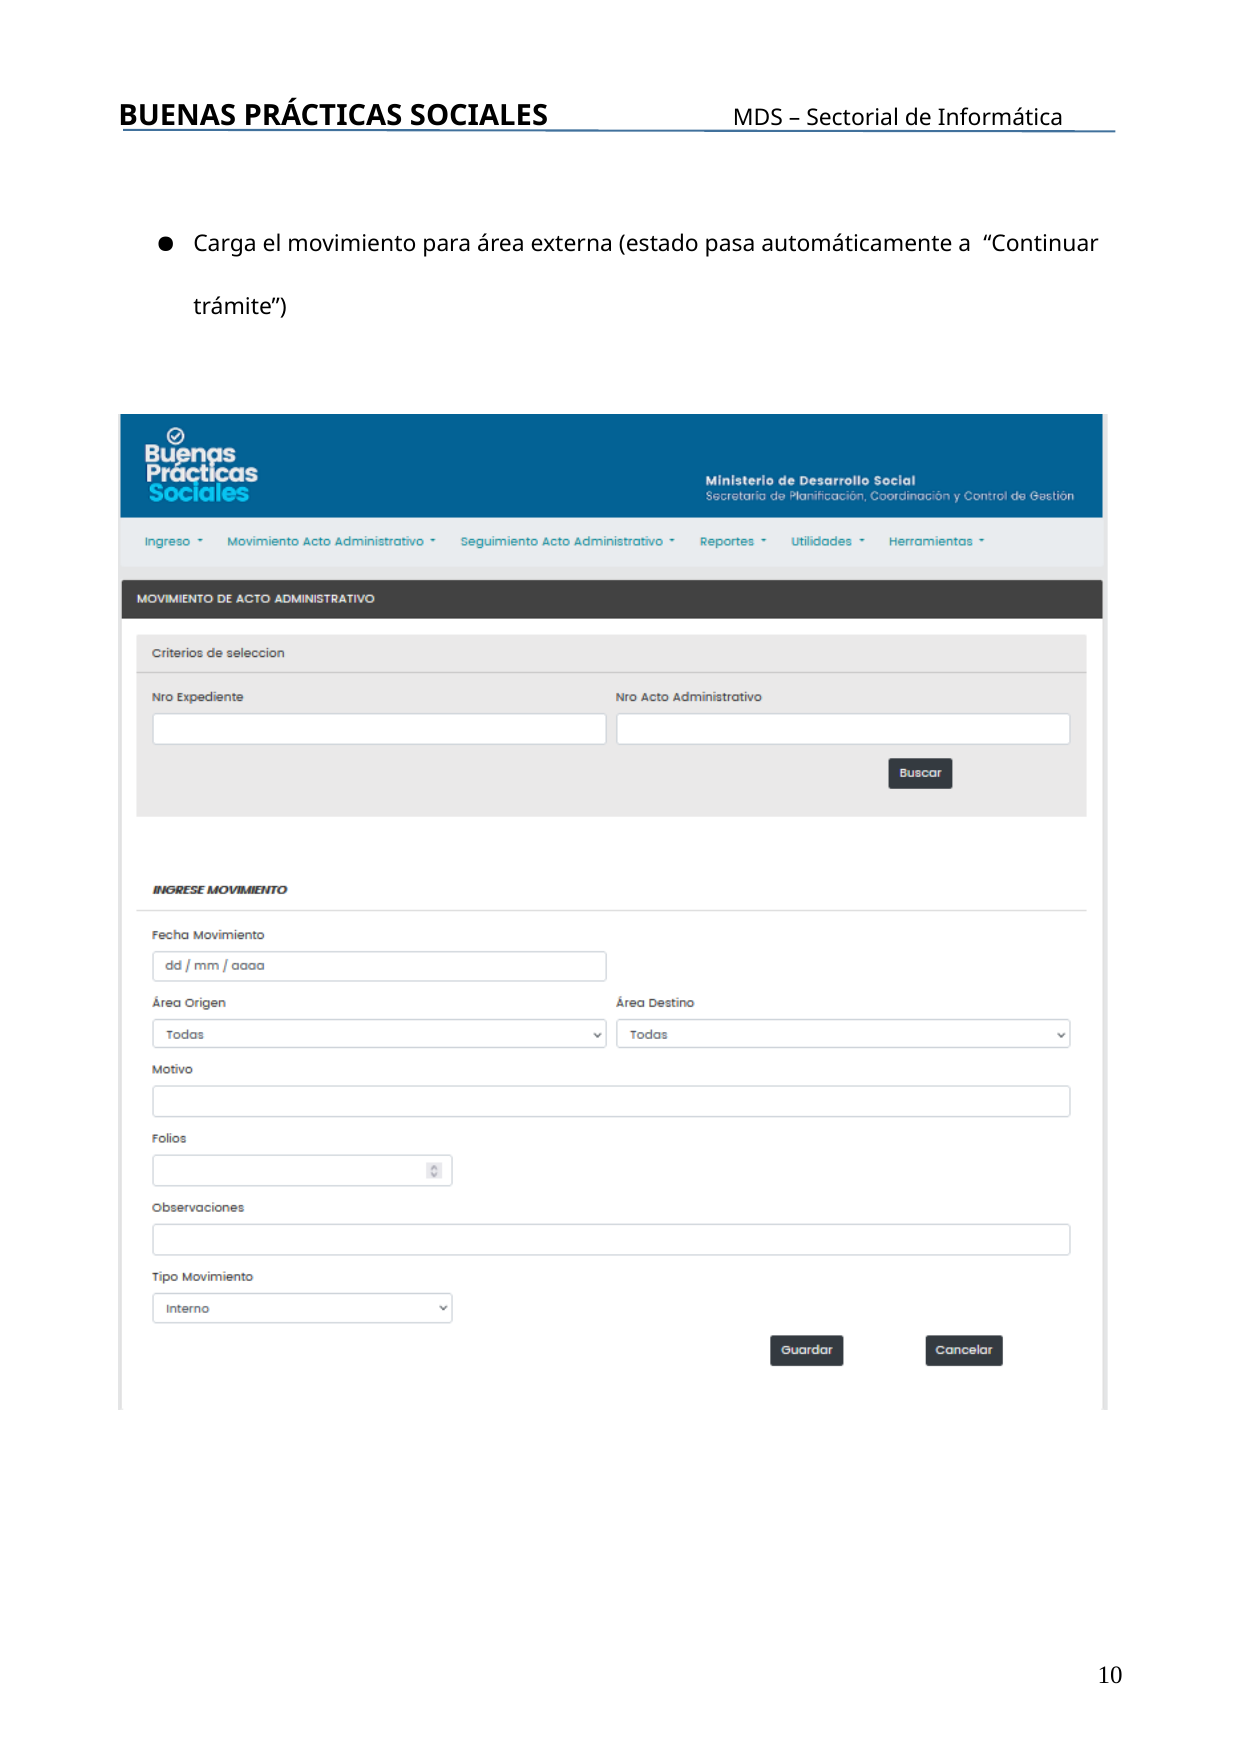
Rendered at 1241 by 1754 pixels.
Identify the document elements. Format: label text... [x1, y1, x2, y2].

picture [118, 414, 1108, 1410]
list Carga el movimiento para área externa (estado pasa automáticamente a “Continuar trámite”) [156, 227, 1122, 321]
